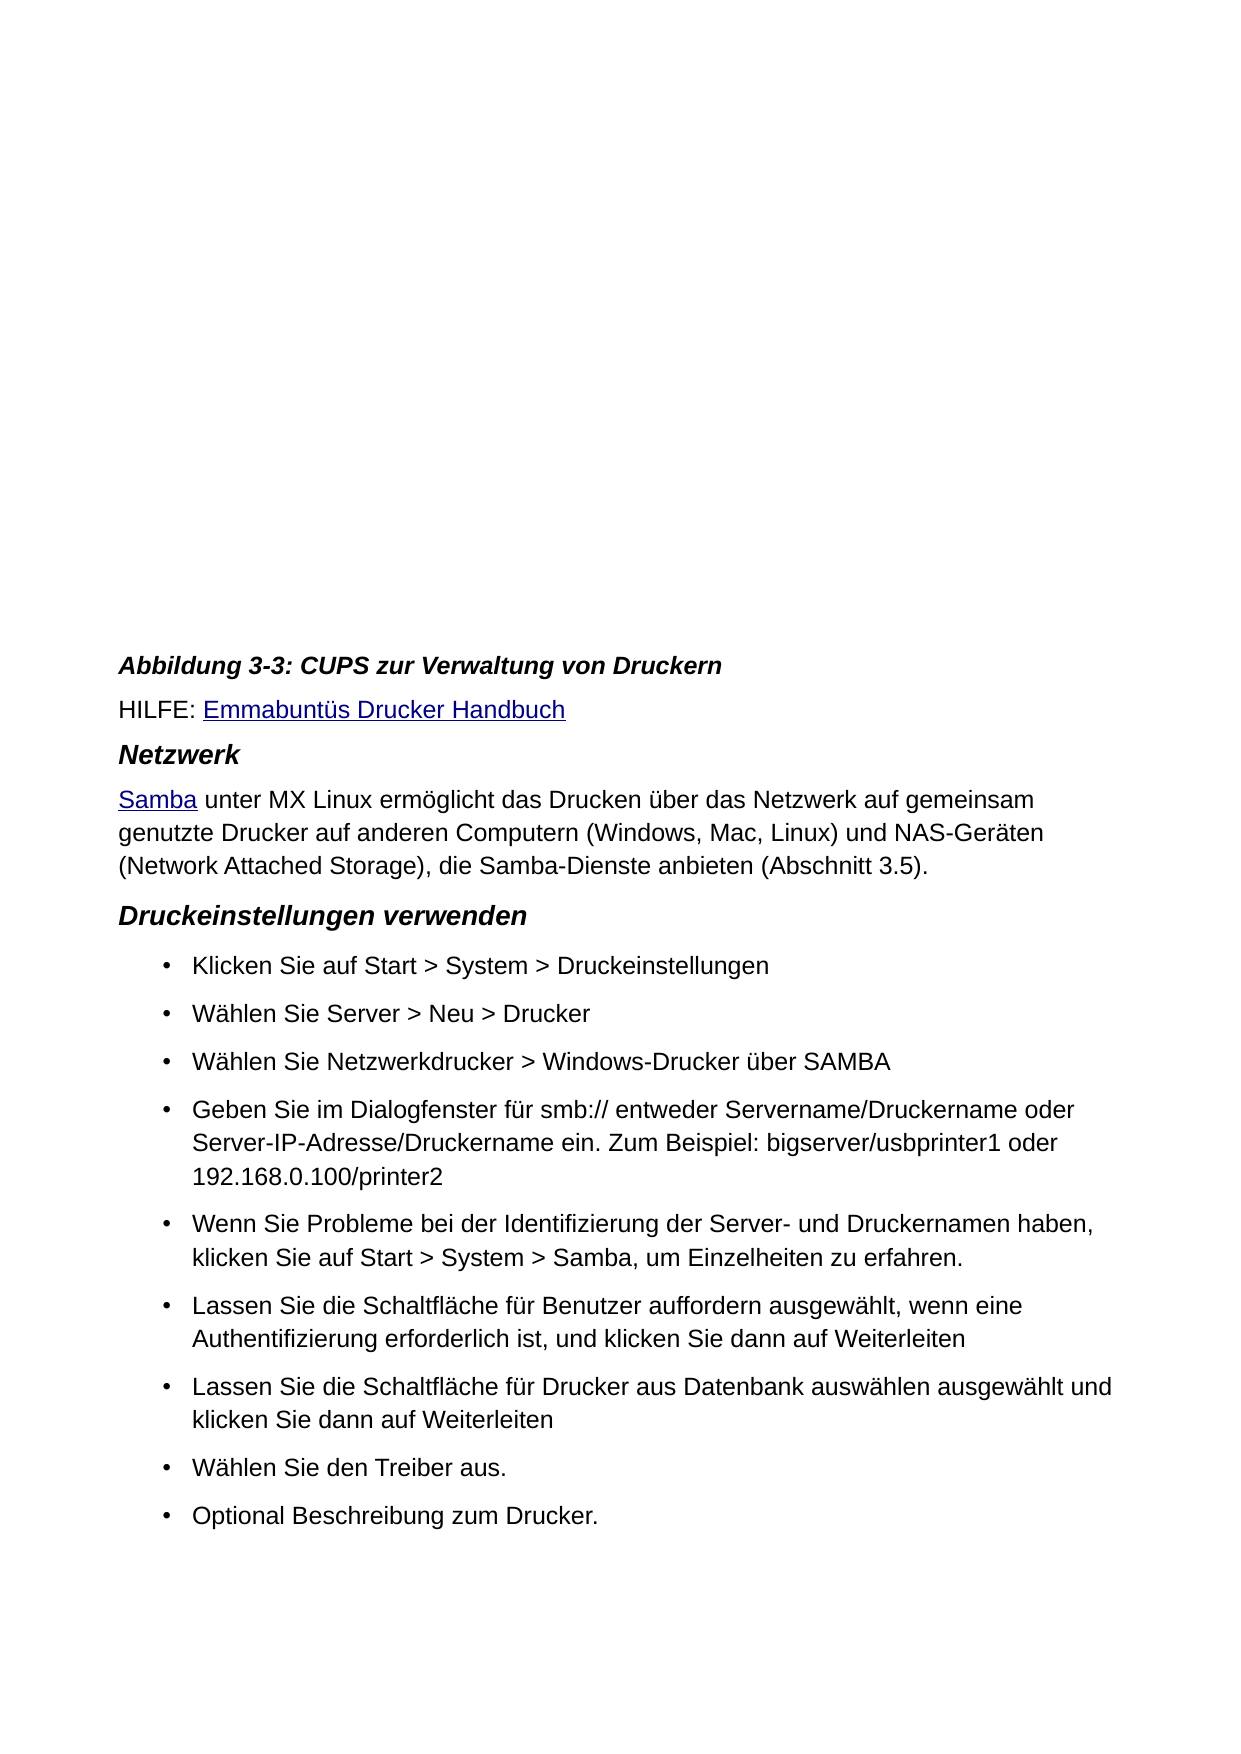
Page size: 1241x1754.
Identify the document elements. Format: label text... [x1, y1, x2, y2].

text Druckeinstellungen verwenden [118, 899, 1122, 931]
subtitle Netzwerk [118, 738, 1122, 770]
text Samba unter MX Linux ermöglicht das Drucken über das Netzwerk auf gemeinsam genutzte Drucker auf anderen Computern (Windows, Mac, Linux) und NAS-Geräten (Network Attached Storage), die Samba-Dienste anbieten (Abschnitt 3.5). [118, 785, 1122, 880]
list Lassen Sie die Schaltfläche für Drucker aus Datenbank auswählen ausgewählt und klicken Sie dann auf Weiterleiten [162, 1372, 1122, 1434]
list Lassen Sie die Schaltfläche für Benutzer auffordern ausgewählt, wenn eine Authentifizierung erforderlich ist, und klicken Sie dann auf Weiterleiten [162, 1291, 1122, 1352]
text HILFE: Emmabuntüs Drucker Handbuch [118, 695, 1122, 723]
list Wählen Sie den Treiber aus. [162, 1453, 1122, 1482]
list Wählen Sie Server > Neu > Drucker [162, 999, 1122, 1028]
list Optional Beschreibung zum Drucker. [162, 1501, 1122, 1530]
list Geben Sie im Dialogfenster für smb:// entweder Servername/Druckername oder Server-IP-Adresse/Druckername ein. Zum Beispiel: bigserver/usbprinter1 oder 192.168.0.100/printer2 [162, 1095, 1122, 1190]
list Wenn Sie Probleme bei der Identifizierung der Server- und Druckernamen haben, klicken Sie auf Start > System > Samba, um Einzelheiten zu erfahren. [162, 1209, 1122, 1271]
list Klicken Sie auf Start > System > Druckeinstellungen [162, 951, 1122, 980]
text Abbildung 3-3: CUPS zur Verwaltung von Druckern [118, 118, 1122, 680]
list Wählen Sie Netzwerkdrucker > Windows-Drucker über SAMBA [162, 1047, 1122, 1076]
